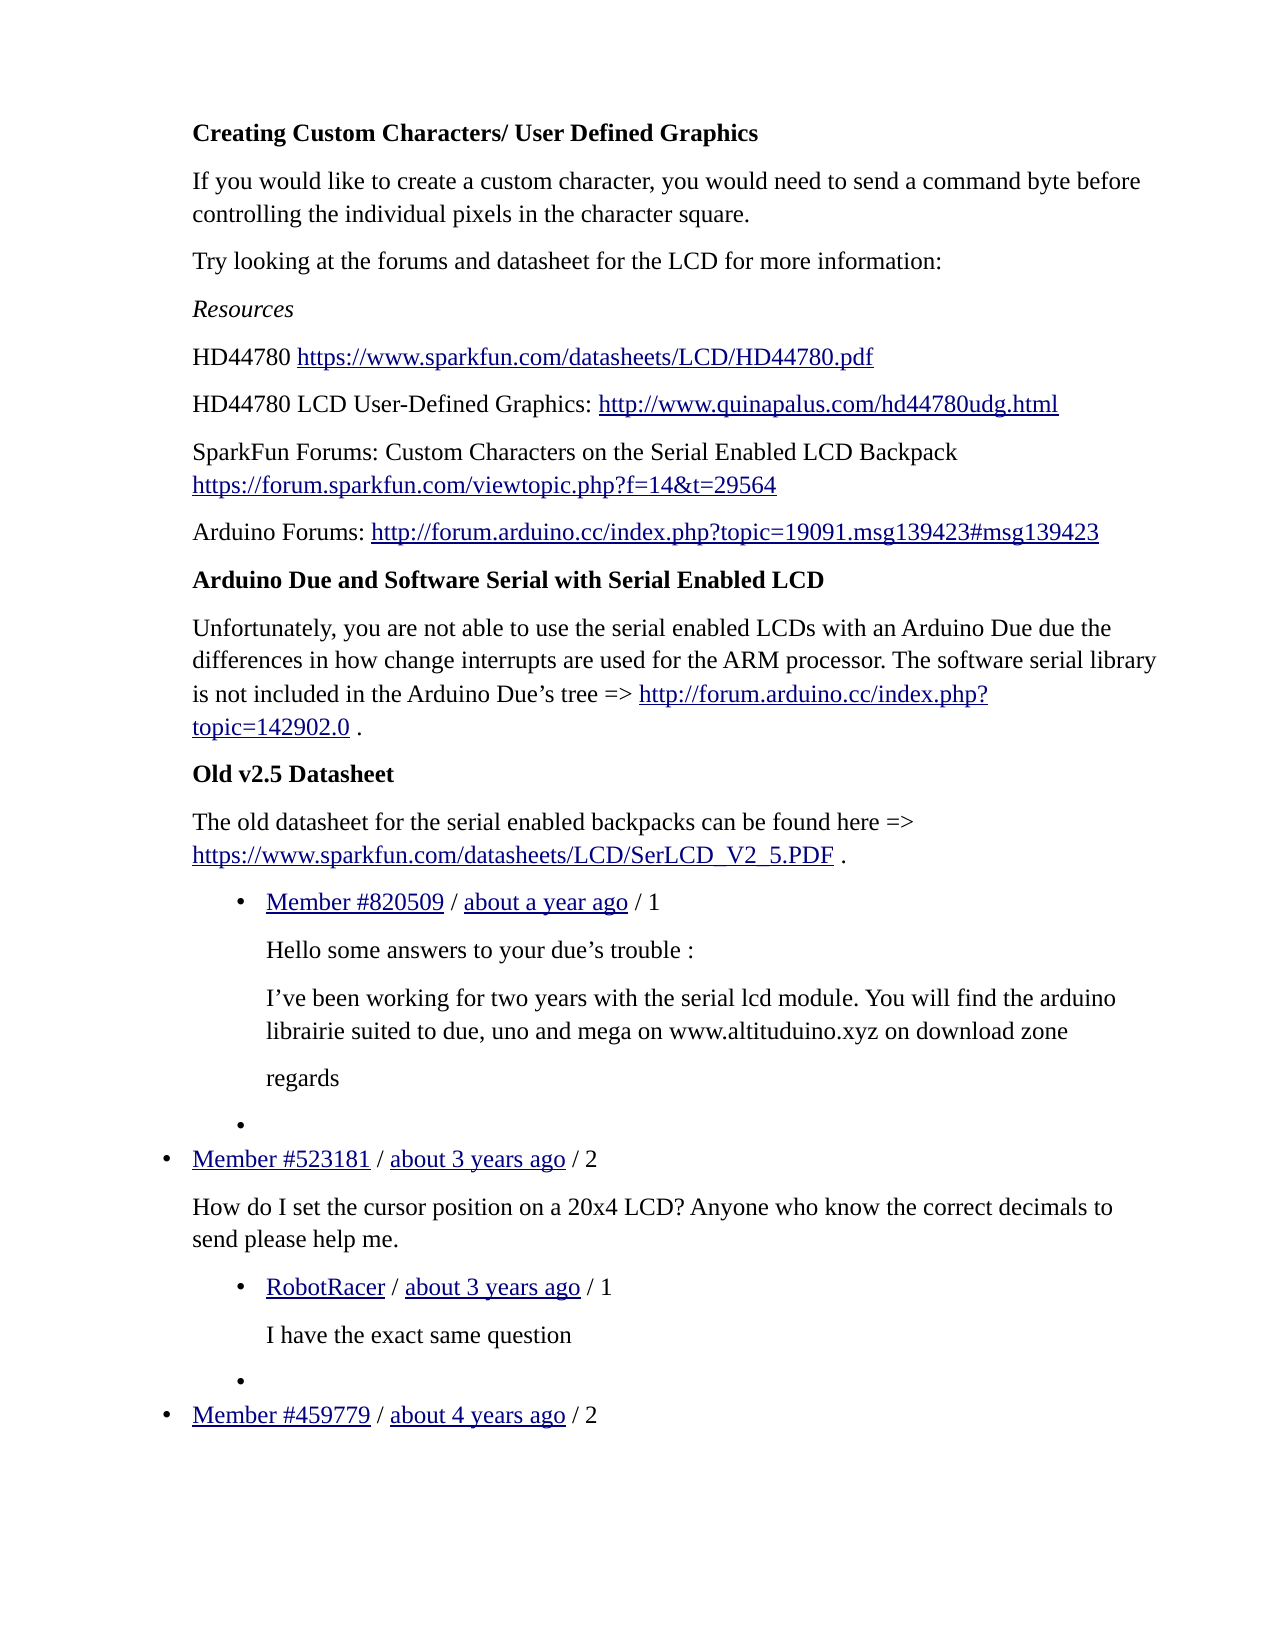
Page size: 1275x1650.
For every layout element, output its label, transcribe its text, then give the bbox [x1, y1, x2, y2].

list I have the exact same question [236, 1320, 1157, 1348]
list Member #820509 / about a year ago / 1 [236, 887, 1157, 916]
list Member #523181 / about 3 years ago / 2 [162, 1144, 1157, 1173]
list Member #459779 / about 4 years ago / 2 [162, 1400, 1157, 1429]
list Arduino Due and Software Serial with Serial Enabled LCD [162, 565, 1157, 594]
list regards [236, 1063, 1157, 1092]
list HD44780 https://www.sparkfun.com/datasheets/LCD/HD44780.pdf [162, 342, 1157, 370]
list The old datasheet for the serial enabled backpacks can be found here => https://www.sparkfun.com/datasheets/LCD/SerLCD_V2_5.PDF . [162, 807, 1157, 869]
list Hello some answers to your due’s trouble : [236, 935, 1157, 964]
list SparkFun Forums: Custom Characters on the Serial Enabled LCD Backpack https://forum.sparkfun.com/viewtopic.php?f=14&t=29564 [162, 437, 1157, 498]
list HD44780 LCD User-Defined Graphics: http://www.quinapalus.com/hd44780udg.html [162, 389, 1157, 418]
list Old v2.5 Datasheet [162, 759, 1157, 788]
list I’ve been working for two years with the serial lcd module. You will find the arduino librairie suited to due, uno and mega on www.altituduino.xyz on download zone [236, 983, 1157, 1044]
list If you would like to create a custom character, you would need to send a command byte before controlling the individual pixels in the character square. [162, 166, 1157, 227]
list Creating Custom Characters/ User Defined Graphics [162, 118, 1157, 147]
list Arduino Forums: http://forum.arduino.cc/index.php?topic=19091.msg139423#msg139423 [162, 517, 1157, 546]
list Resources [162, 294, 1157, 323]
list Try looking at the forums and datasheet for the LCD for more information: [162, 246, 1157, 275]
list RobotRacer / about 3 years ago / 1 [236, 1272, 1157, 1301]
list How do I set the cursor position on a 20x4 LCD? Anyone who know the correct decimals to send please help me. [162, 1192, 1157, 1253]
list Unfortunately, you are not able to use the serial enabled LCDs with an Arduino Due due the differences in how change interrupts are used for the ARM processor. The software serial library is not included in the Arduino Due’s tree => http://forum.arduino.cc/index.php?topic=142902.0 . [162, 613, 1157, 740]
